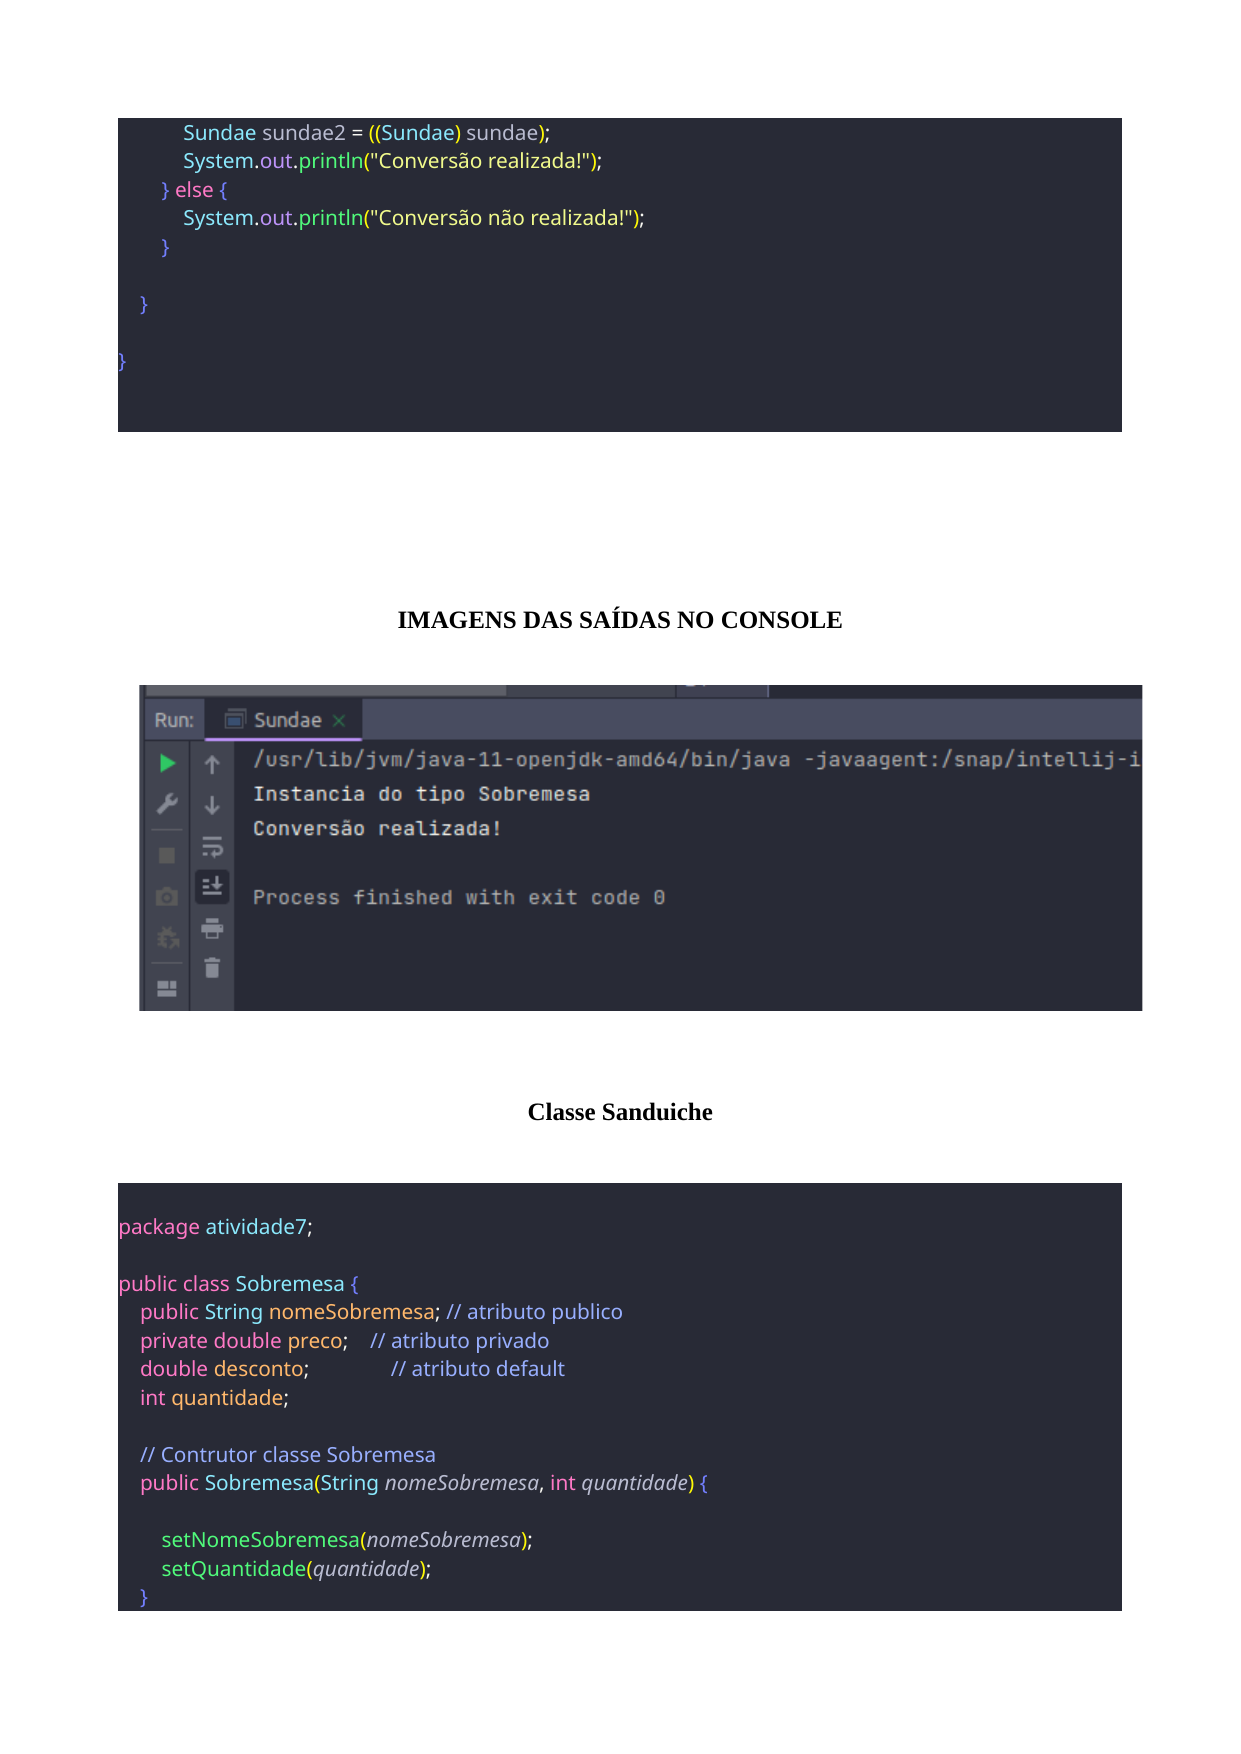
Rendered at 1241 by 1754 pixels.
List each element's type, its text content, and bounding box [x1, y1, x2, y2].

text Classe Sanduiche [118, 1097, 1122, 1126]
text IMAGENS DAS SAÍDAS NO CONSOLE [118, 605, 1122, 633]
text package atividade7; public class Sobremesa { public String nomeSobremesa; // atributo publico private double preco; // atributo privado double desconto; // atributo default int quantidade; // Contrutor classe Sobremesa public Sobremesa(String nomeSobremesa, int quantidade) { setNomeSobremesa(nomeSobremesa); setQuantidade(quantidade); } [118, 1212, 1122, 1611]
picture [139, 685, 1143, 1011]
text Sundae sundae2 = ((Sundae) sundae); System.out.println("Conversão realizada!"); } else { System.out.println("Conversão não realizada!"); } } } [118, 118, 1122, 403]
